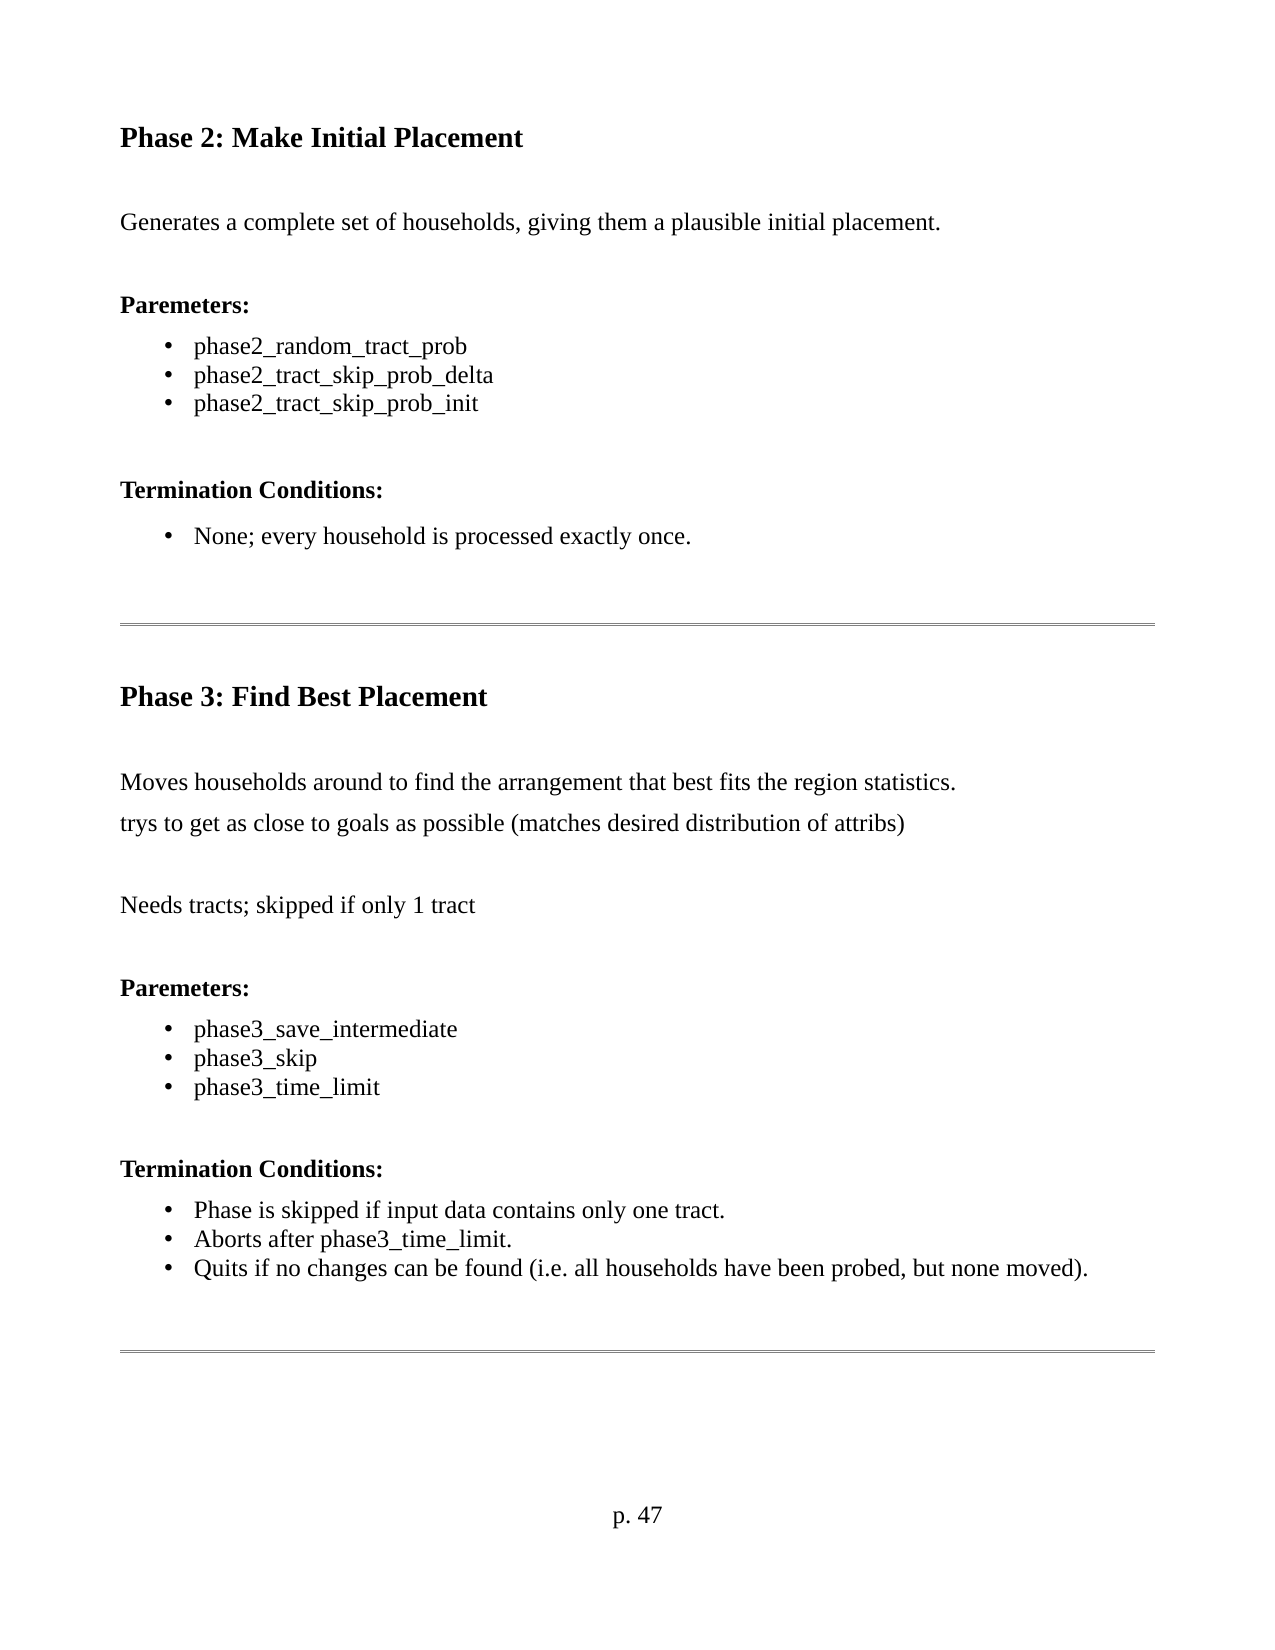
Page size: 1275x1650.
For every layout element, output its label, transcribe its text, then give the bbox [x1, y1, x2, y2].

text Moves households around to find the arrangement that best fits the region statistics. [120, 767, 1155, 795]
list phase2_tract_skip_prob_init [164, 388, 1155, 417]
list Aborts after phase3_time_limit. [164, 1224, 1155, 1253]
list Phase is skipped if input data contains only one tract. [164, 1195, 1155, 1224]
list phase3_skip [164, 1043, 1155, 1072]
list Quits if no changes can be found (i.e. all households have been probed, but none moved). [164, 1253, 1155, 1282]
subtitle Phase 2: Make Initial Placement [120, 120, 1155, 153]
text Paremeters: [120, 290, 1155, 318]
list phase3_save_intermediate [164, 1014, 1155, 1043]
list phase3_time_limit [164, 1072, 1155, 1100]
list ﻿﻿﻿﻿None; every household is processed exactly once. [164, 521, 1155, 554]
text Needs tracts; skipped if only 1 tract [120, 890, 1155, 919]
list phase2_tract_skip_prob_delta [164, 360, 1155, 388]
text Paremeters: [120, 973, 1155, 1002]
text Generates a complete set of households, giving them a plausible initial placement. [120, 207, 1155, 236]
text trys to get as close to goals as possible (matches desired distribution of attribs) [120, 808, 1155, 837]
subtitle Phase 3: Find Best Placement [120, 679, 1155, 713]
text ﻿ [120, 430, 1155, 462]
text Termination Conditions: [120, 1154, 1155, 1183]
list phase2_random_tract_prob [164, 331, 1155, 360]
text ﻿﻿Termination Conditions: [120, 475, 1155, 508]
